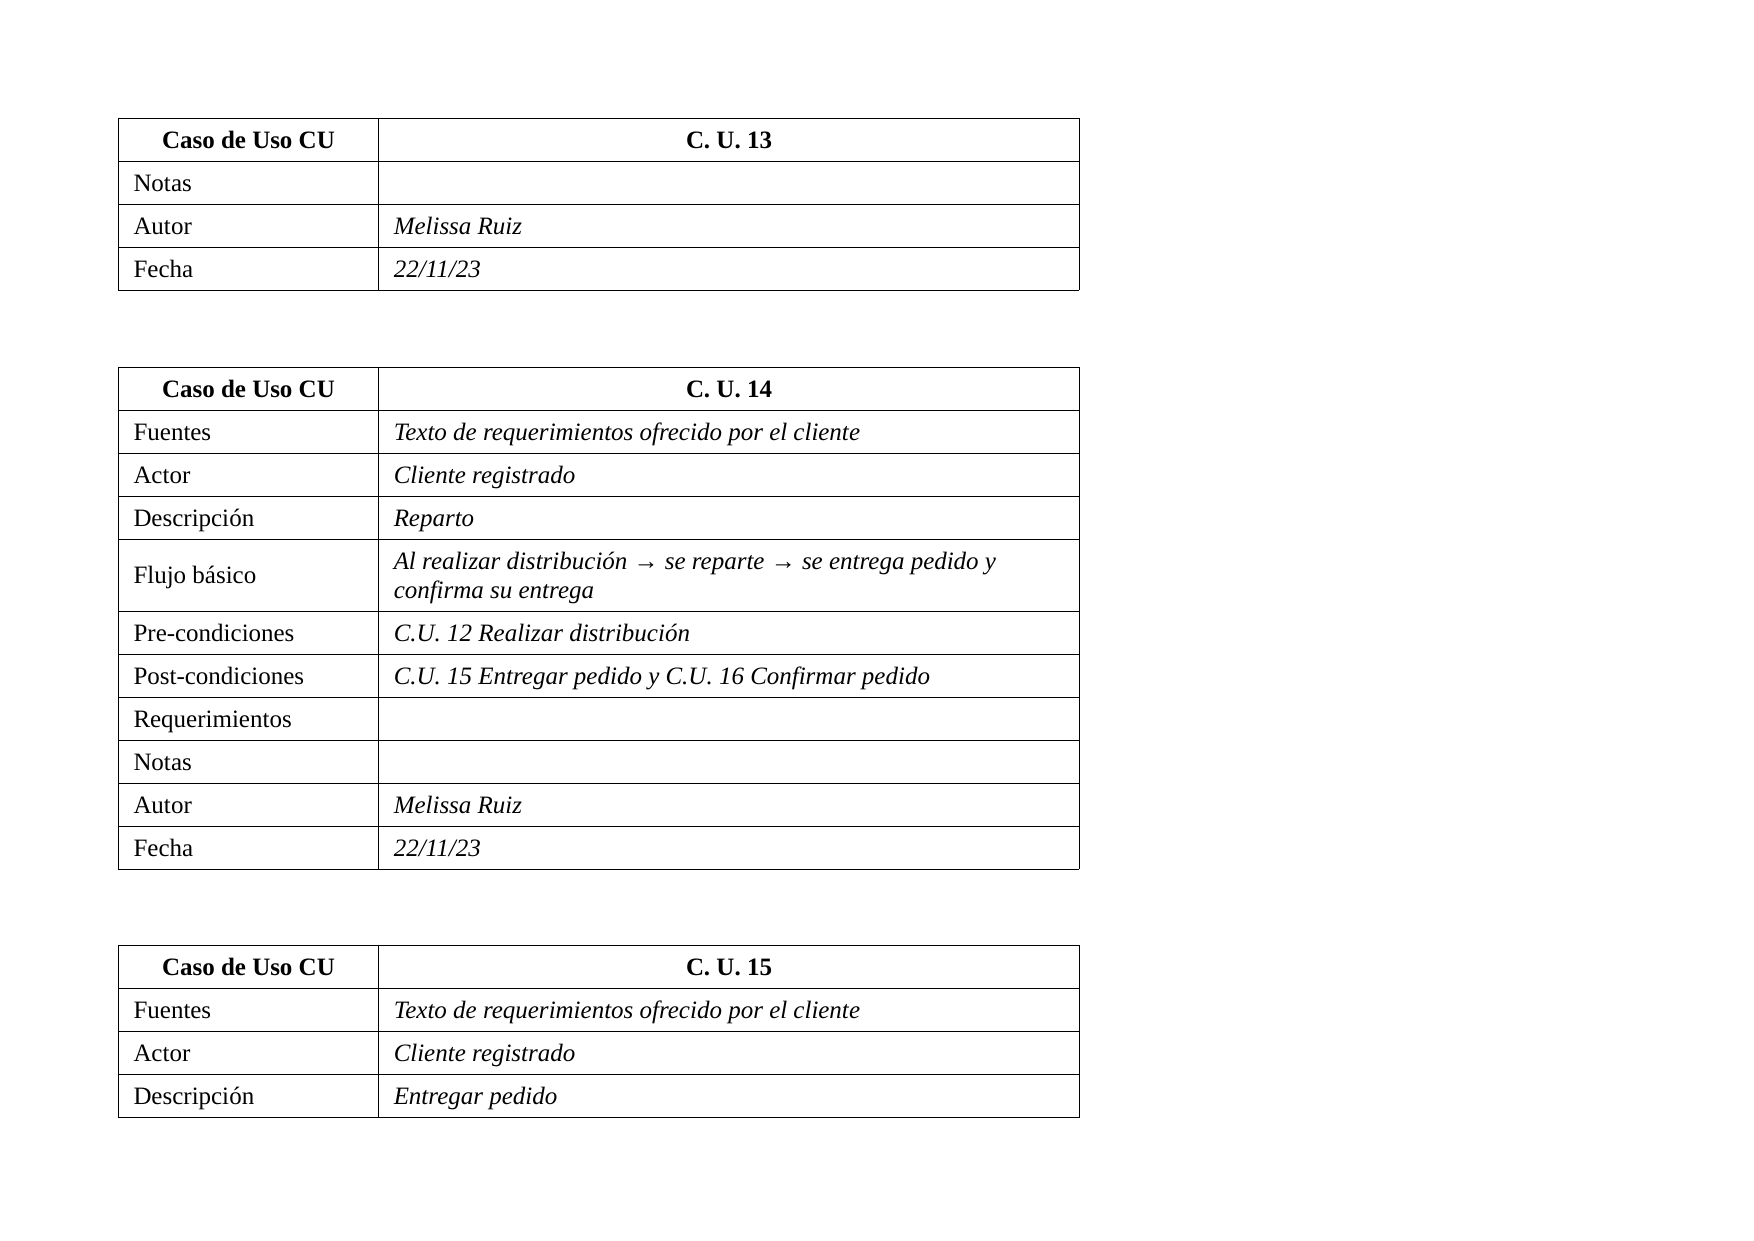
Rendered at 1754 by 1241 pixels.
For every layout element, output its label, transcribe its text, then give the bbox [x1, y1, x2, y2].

table_cell Fecha [119, 827, 378, 869]
table_cell Actor [119, 1032, 378, 1074]
table_cell Flujo básico [119, 540, 378, 611]
table_cell Cliente registrado [379, 454, 1079, 496]
table_cell Texto de requerimientos ofrecido por el cliente [379, 989, 1079, 1031]
table_cell C.U. 15 Entregar pedido y C.U. 16 Confirmar pedido [379, 655, 1079, 697]
table_cell Melissa Ruiz [379, 784, 1079, 826]
table_cell Fuentes [119, 411, 378, 453]
table_header Caso de Uso CU [119, 368, 378, 410]
table_cell Requerimientos [119, 698, 378, 739]
table_cell Autor [119, 205, 378, 247]
table_cell Post-condiciones [119, 655, 378, 697]
table_cell Fecha [119, 248, 378, 290]
table_cell Texto de requerimientos ofrecido por el cliente [379, 411, 1079, 453]
table_cell Notas [119, 162, 378, 204]
table_cell Actor [119, 454, 378, 496]
table_cell Fuentes [119, 989, 378, 1031]
table_cell [379, 698, 1079, 739]
table_header Caso de Uso CU [119, 946, 378, 988]
table_cell [379, 162, 1079, 204]
table_cell Autor [119, 784, 378, 826]
table_cell Cliente registrado [379, 1032, 1079, 1074]
table_header C. U. 13 [379, 119, 1079, 161]
table_cell Pre-condiciones [119, 612, 378, 653]
table_cell Entregar pedido [379, 1075, 1079, 1117]
table_cell 22/11/23 [379, 827, 1079, 869]
table_cell 22/11/23 [379, 248, 1079, 290]
table_cell Descripción [119, 497, 378, 539]
table_cell Melissa Ruiz [379, 205, 1079, 247]
table_cell Al realizar distribución → se reparte → se entrega pedido y confirma su entrega [379, 540, 1079, 611]
table_cell C.U. 12 Realizar distribución [379, 612, 1079, 653]
table_header Caso de Uso CU [119, 119, 378, 161]
table_cell [379, 741, 1079, 783]
table_cell Notas [119, 741, 378, 783]
table_cell Reparto [379, 497, 1079, 539]
table_header C. U. 15 [379, 946, 1079, 988]
table_header C. U. 14 [379, 368, 1079, 410]
table_cell Descripción [119, 1075, 378, 1117]
